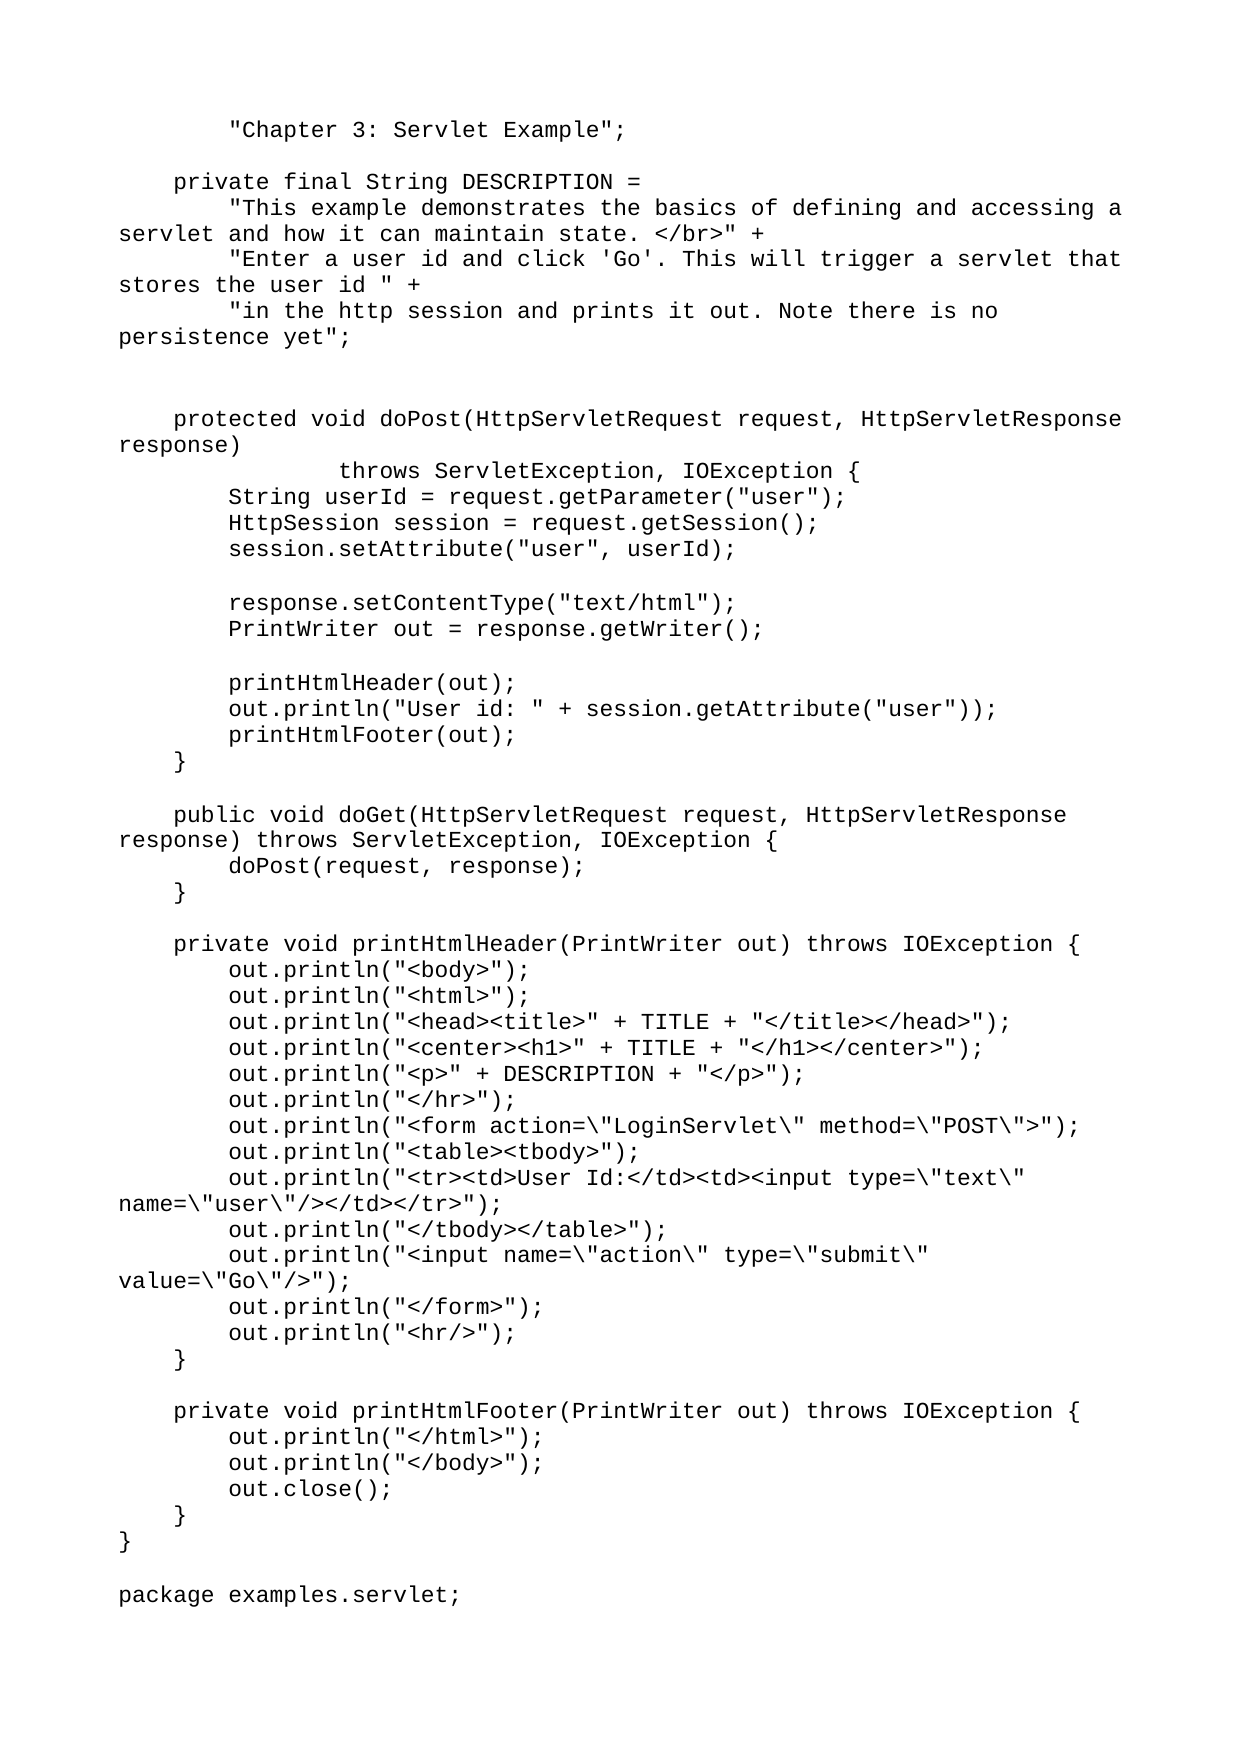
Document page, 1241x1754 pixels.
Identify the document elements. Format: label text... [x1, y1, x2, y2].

text out.println("<head><title>" + TITLE + "</title></head>"); [118, 1010, 1122, 1036]
text public void doGet(HttpServletRequest request, HttpServletResponse response) throws ServletException, IOException { [118, 803, 1122, 855]
text out.close(); [118, 1477, 1122, 1503]
text out.println("</html>"); [118, 1425, 1122, 1451]
text out.println("User id: " + session.getAttribute("user")); [118, 697, 1122, 723]
text } [118, 1503, 1122, 1529]
text "Chapter 3: Servlet Example"; [118, 118, 1122, 144]
text out.println("</tbody></table>"); [118, 1218, 1122, 1244]
text out.println("<form action=\"LoginServlet\" method=\"POST\">"); [118, 1114, 1122, 1140]
text } [118, 1348, 1122, 1373]
text out.println("<tr><td>User Id:</td><td><input type=\"text\" name=\"user\"/></td></tr>"); [118, 1166, 1122, 1218]
text } [118, 749, 1122, 775]
text out.println("<html>"); [118, 984, 1122, 1010]
text "in the http session and prints it out. Note there is no persistence yet"; [118, 300, 1122, 352]
text } [118, 1529, 1122, 1555]
text printHtmlFooter(out); [118, 723, 1122, 749]
text protected void doPost(HttpServletRequest request, HttpServletResponse response) [118, 408, 1122, 459]
text out.println("<table><tbody>"); [118, 1140, 1122, 1166]
text session.setAttribute("user", userId); [118, 537, 1122, 563]
text "This example demonstrates the basics of defining and accessing a servlet and how it can maintain state. </br>" + [118, 196, 1122, 248]
text private void printHtmlFooter(PrintWriter out) throws IOException { [118, 1399, 1122, 1425]
text private void printHtmlHeader(PrintWriter out) throws IOException { [118, 933, 1122, 958]
text out.println("<input name=\"action\" type=\"submit\" value=\"Go\"/>"); [118, 1244, 1122, 1296]
text "Enter a user id and click 'Go'. This will trigger a servlet that stores the user id " + [118, 248, 1122, 300]
text printHtmlHeader(out); [118, 671, 1122, 697]
text out.println("</form>"); [118, 1296, 1122, 1322]
text out.println("<hr/>"); [118, 1322, 1122, 1348]
text private final String DESCRIPTION = [118, 170, 1122, 196]
text response.setContentType("text/html"); [118, 591, 1122, 617]
text out.println("<center><h1>" + TITLE + "</h1></center>"); [118, 1036, 1122, 1062]
text out.println("</hr>"); [118, 1088, 1122, 1114]
text } [118, 881, 1122, 907]
text throws ServletException, IOException { [118, 459, 1122, 485]
text out.println("<body>"); [118, 958, 1122, 984]
text out.println("<p>" + DESCRIPTION + "</p>"); [118, 1062, 1122, 1088]
text String userId = request.getParameter("user"); [118, 485, 1122, 511]
text HttpSession session = request.getSession(); [118, 511, 1122, 537]
text PrintWriter out = response.getWriter(); [118, 617, 1122, 643]
text package examples.servlet; [118, 1583, 1122, 1609]
text out.println("</body>"); [118, 1451, 1122, 1477]
text doPost(request, response); [118, 855, 1122, 881]
